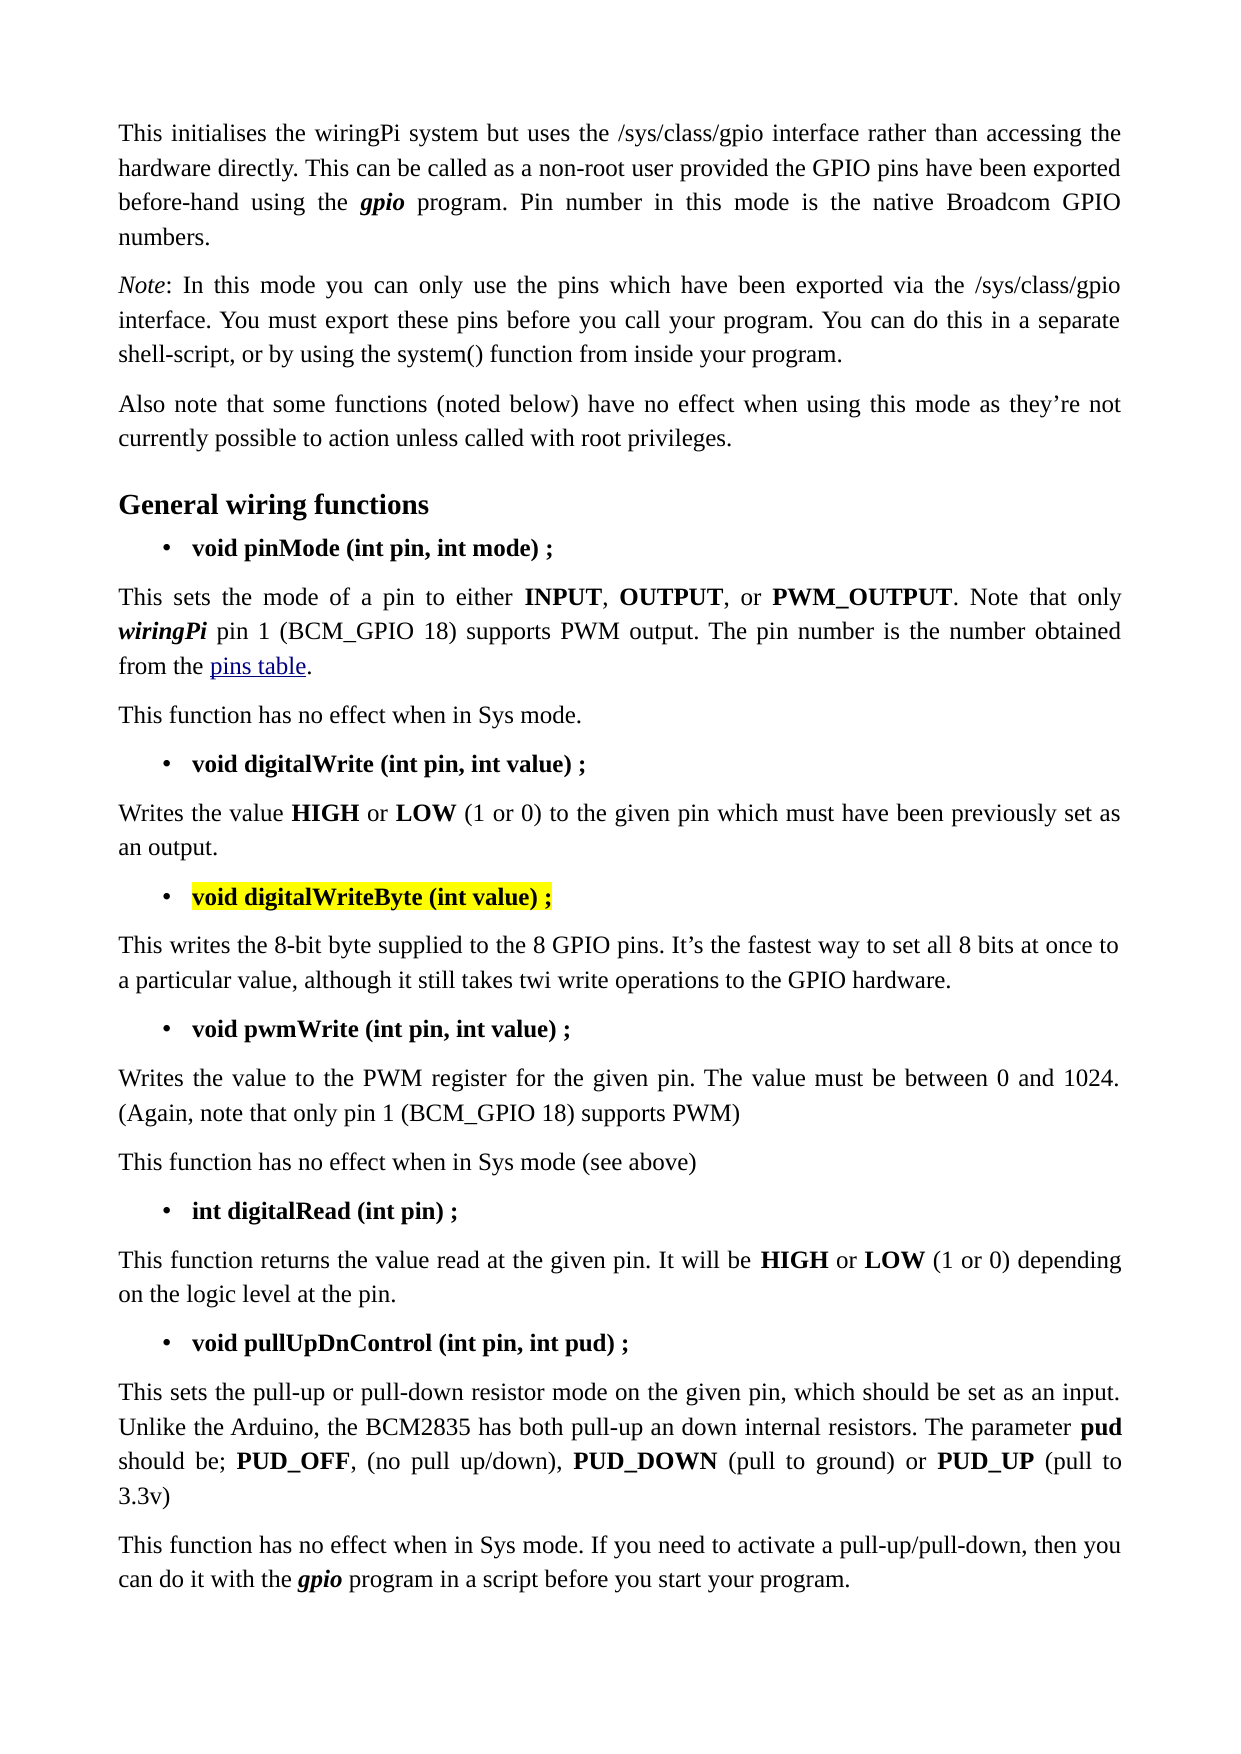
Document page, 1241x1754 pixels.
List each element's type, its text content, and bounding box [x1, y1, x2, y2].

text This function has no effect when in Sys mode (see above) [118, 1147, 1122, 1176]
list int digitalRead (int pin) ; [162, 1196, 1122, 1224]
text Note: In this mode you can only use the pins which have been exported via the /sys/class/gpio interface. You must export these pins before you call your program. You can do this in a separate shell-script, or by using the system() function from inside your program. [118, 271, 1122, 368]
list void digitalWrite (int pin, int value) ; [162, 749, 1122, 778]
list void pwmWrite (int pin, int value) ; [162, 1014, 1122, 1043]
text This function returns the value read at the given pin. It will be HIGH or LOW (1 or 0) depending on the logic level at the pin. [118, 1245, 1122, 1308]
text This function has no effect when in Sys mode. If you need to activate a pull-up/pull-down, then you can do it with the gpio program in a script before you start your program. [118, 1530, 1122, 1593]
text This sets the pull-up or pull-down resistor mode on the given pin, which should be set as an input. Unlike the Arduino, the BCM2835 has both pull-up an down internal resistors. The parameter pud should be; PUD_OFF, (no pull up/down), PUD_DOWN (pull to ground) or PUD_UP (pull to 3.3v) [118, 1377, 1122, 1510]
text Also note that some functions (noted below) have no effect when using this mode as they’re not currently possible to action unless called with root privileges. [118, 389, 1122, 452]
text This function has no effect when in Sys mode. [118, 700, 1122, 729]
text This writes the 8-bit byte supplied to the 8 GPIO pins. It’s the fastest way to set all 8 bits at once to a particular value, although it still takes twi write operations to the GPIO hardware. [118, 931, 1122, 994]
list void pinMode (int pin, int mode) ; [162, 533, 1122, 562]
text This initialises the wiringPi system but uses the /sys/class/gpio interface rather than accessing the hardware directly. This can be called as a non-root user provided the GPIO pins have been exported before-hand using the gpio program. Pin number in this mode is the native Broadcom GPIO numbers. [118, 118, 1122, 250]
text Writes the value HIGH or LOW (1 or 0) to the given pin which must have been previously set as an output. [118, 798, 1122, 861]
list void pullUpDnControl (int pin, int pud) ; [162, 1328, 1122, 1357]
text This sets the mode of a pin to either INPUT, OUTPUT, or PWM_OUTPUT. Note that only wiringPi pin 1 (BCM_GPIO 18) supports PWM output. The pin number is the number obtained from the pins table. [118, 582, 1122, 679]
subtitle General wiring functions [118, 487, 1122, 520]
text Writes the value to the PWM register for the given pin. The value must be between 0 and 1024. (Again, note that only pin 1 (BCM_GPIO 18) supports PWM) [118, 1063, 1122, 1126]
list void digitalWriteByte (int value) ; [162, 882, 1122, 910]
